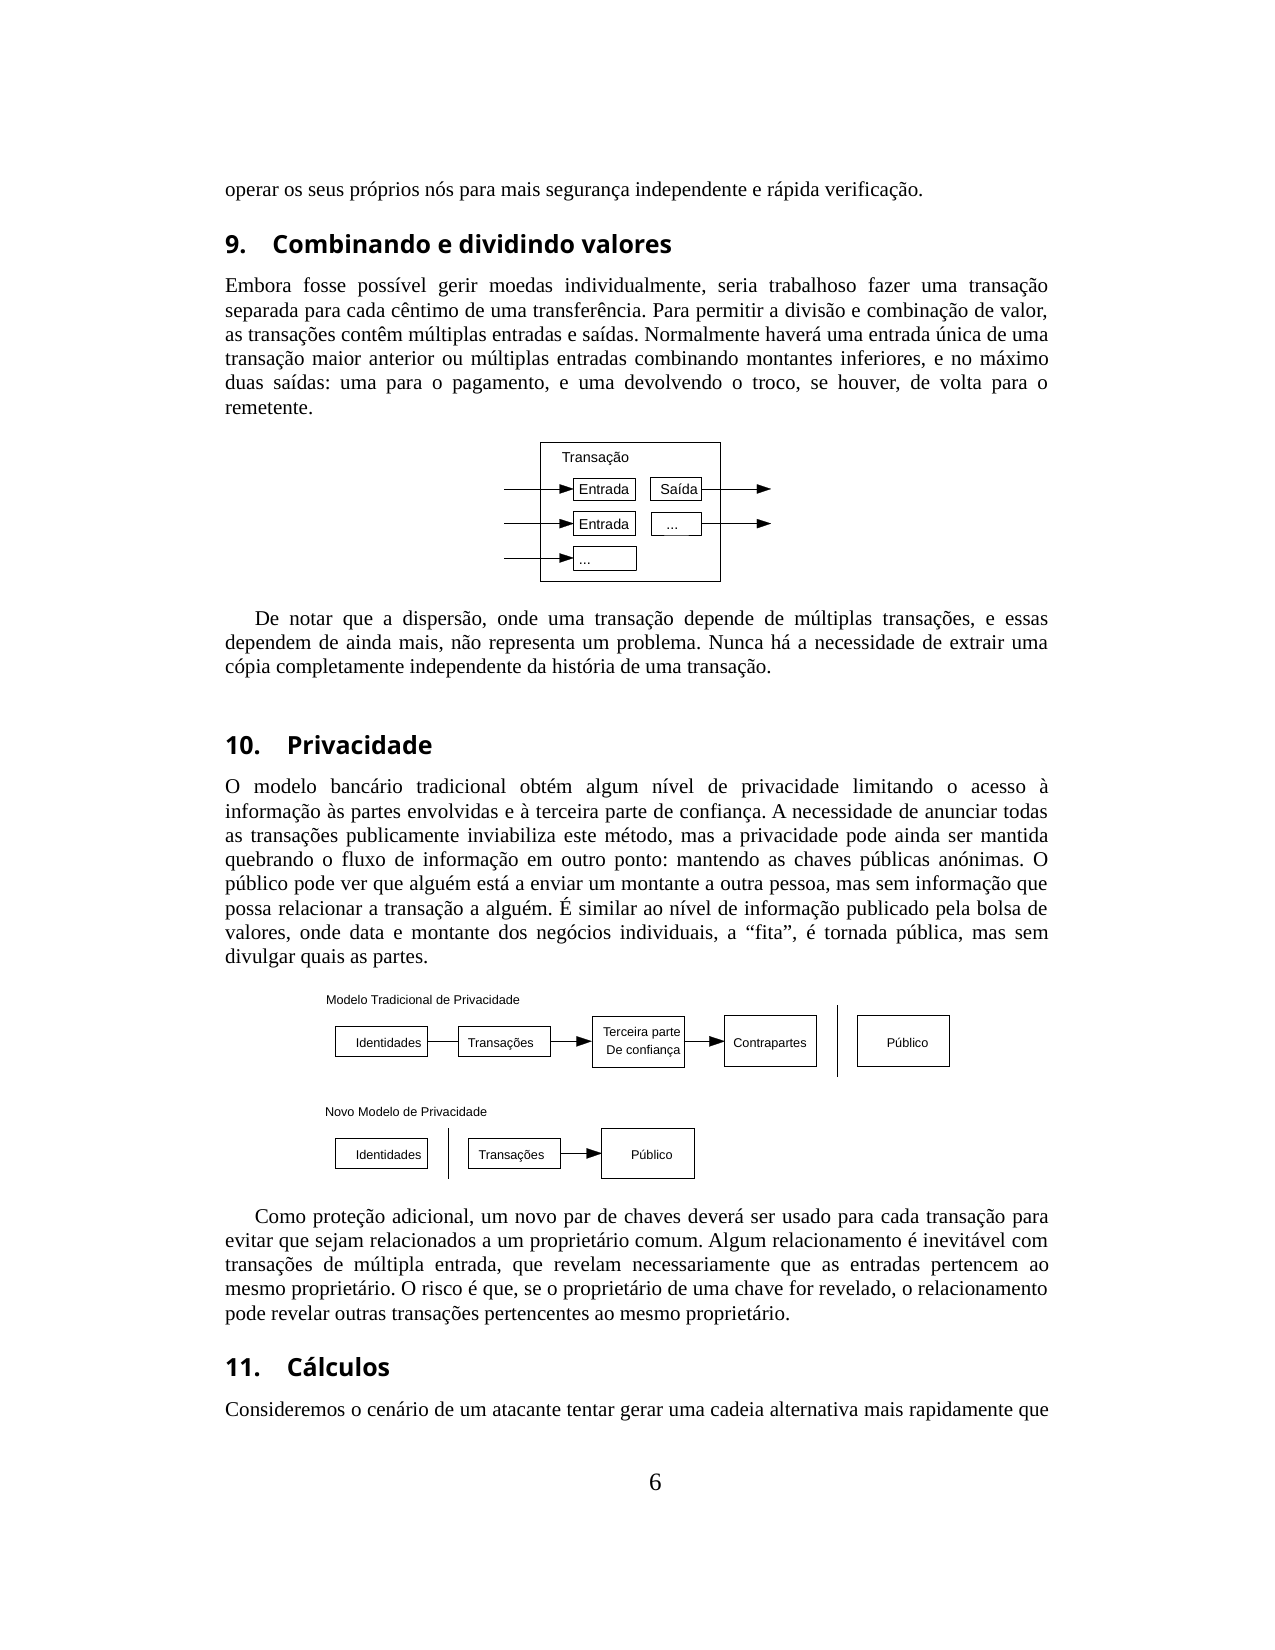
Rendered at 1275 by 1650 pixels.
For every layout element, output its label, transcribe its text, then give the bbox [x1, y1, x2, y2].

text O modelo bancário tradicional obtém algum nível de privacidade limitando o acesso à informação às partes envolvidas e à terceira parte de confiança. A necessidade de anunciar todas as transações publicamente inviabiliza este método, mas a privacidade pode ainda ser mantida quebrando o fluxo de informação em outro ponto: mantendo as chaves públicas anónimas. O público pode ver que alguém está a enviar um montante a outra pessoa, mas sem informação que possa relacionar a transação a alguém. É similar ao nível de informação publicado pela bolsa de valores, onde data e montante dos negócios individuais, a “fita”, é tornada pública, mas sem divulgar quais as partes. [225, 774, 1050, 968]
subtitle 10. Privacidade [225, 727, 1050, 762]
text Consideremos o cenário de um atacante tentar gerar uma cadeia alternativa mais rapidamente que [225, 1396, 1050, 1421]
text Como proteção adicional, um novo par de chaves deverá ser usado para cada transação para evitar que sejam relacionados a um proprietário comum. Algum relacionamento é inevitável com transações de múltipla entrada, que revelam necessariamente que as entradas pertencem ao mesmo proprietário. O risco é que, se o proprietário de uma chave for revelado, o relacionamento pode revelar outras transações pertencentes ao mesmo proprietário. [225, 1203, 1050, 1325]
text operar os seus próprios nós para mais segurança independente e rápida verificação. [225, 177, 1050, 201]
subtitle 9. Combinando e dividindo valores [225, 226, 1050, 261]
subtitle 11. Cálculos [225, 1350, 1050, 1384]
text De notar que a dispersão, onde uma transação depende de múltiplas transações, e essas dependem de ainda mais, não representa um problema. Nunca há a necessidade de extrair uma cópia completamente independente da história de uma transação. [225, 605, 1050, 678]
text Embora fosse possível gerir moedas individualmente, seria trabalhoso fazer uma transação separada para cada cêntimo de uma transferência. Para permitir a divisão e combinação de valor, as transações contêm múltiplas entradas e saídas. Normalmente haverá uma entrada única de uma transação maior anterior ou múltiplas entradas combinando montantes inferiores, e no máximo duas saídas: uma para o pagamento, e uma devolvendo o troco, se houver, de volta para o remetente. [225, 273, 1050, 419]
